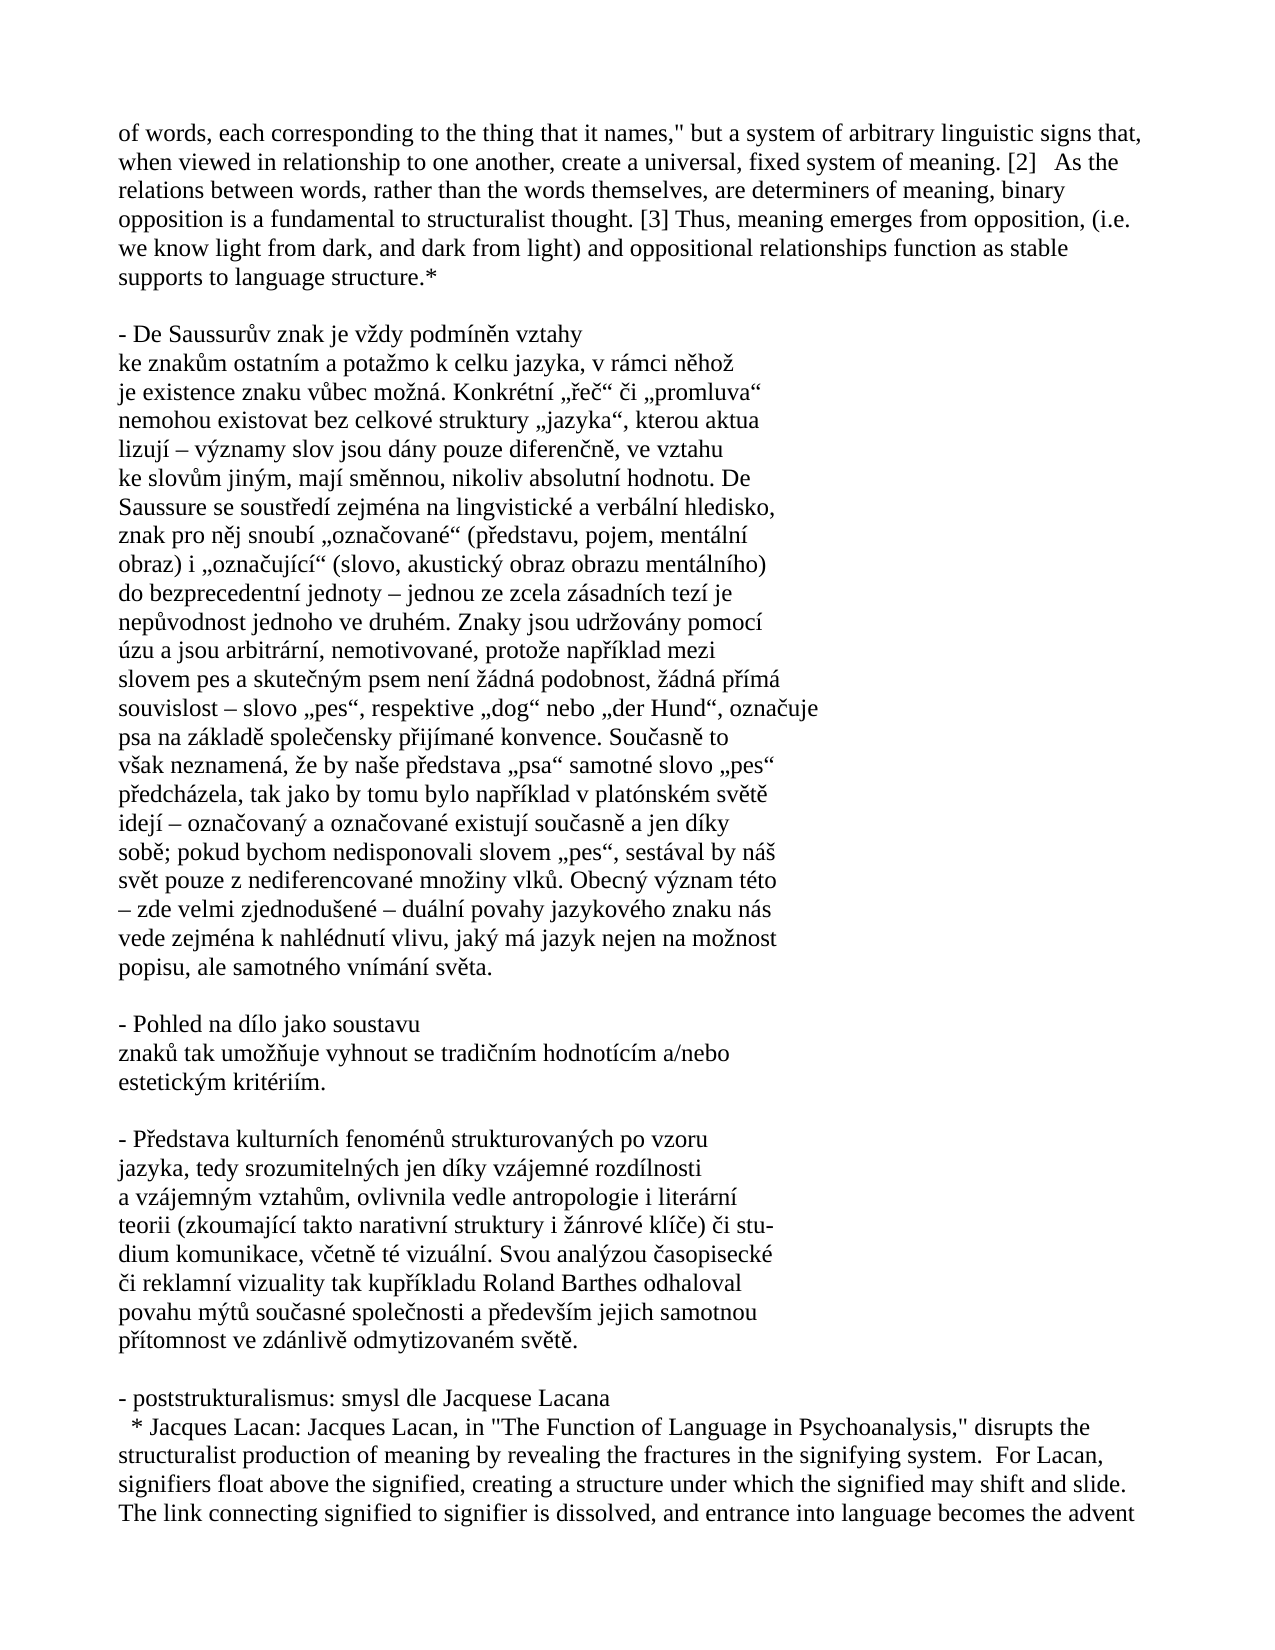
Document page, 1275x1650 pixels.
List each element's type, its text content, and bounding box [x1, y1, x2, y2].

text of words, each corresponding to the thing that it names," but a system of arbitrary linguistic signs that, when viewed in relationship to one another, create a universal, fixed system of meaning. [2] As the relations between words, rather than the words themselves, are determiners of meaning, binary opposition is a fundamental to structuralist thought. [3] Thus, meaning emerges from opposition, (i.e. we know light from dark, and dark from light) and oppositional relationships function as stable supports to language structure.* [118, 118, 1157, 291]
text - poststrukturalismus: smysl dle Jacquese Lacana [118, 1383, 1157, 1412]
text předcházela, tak jako by tomu bylo například v platónském světě [118, 779, 1157, 808]
text idejí – označovaný a označované existují současně a jen díky [118, 808, 1157, 837]
text znak pro něj snoubí „označované“ (představu, pojem, mentální [118, 521, 1157, 549]
text nemohou existovat bez celkové struktury „jazyka“, kterou aktua­ [118, 406, 1157, 434]
text lizují – významy slov jsou dány pouze diferenčně, ve vztahu [118, 434, 1157, 463]
text estetickým kritériím. [118, 1067, 1157, 1096]
text souvislost – slovo „pes“, respektive „dog“ nebo „der Hund“, označuje [118, 693, 1157, 722]
text - De Saussurův znak je vždy podmíněn vztahy [118, 319, 1157, 348]
text – zde velmi zjednodušené – duální povahy jazykového znaku nás [118, 894, 1157, 923]
text do bezprecedentní jednoty – jednou ze zcela zásadních tezí je [118, 578, 1157, 607]
text svět pouze z nediferencované množiny vlků. Obecný význam této [118, 866, 1157, 894]
text nepůvodnost jednoho ve druhém. Znaky jsou udržovány pomocí [118, 607, 1157, 636]
text Saussure se soustředí zejména na lingvistické a verbální hledisko, [118, 492, 1157, 521]
text a vzájemným vztahům, ovlivnila vedle antropologie i literární [118, 1182, 1157, 1211]
text - Pohled na dílo jako soustavu [118, 1009, 1157, 1038]
text úzu a jsou arbitrární, nemotivované, protože například mezi [118, 636, 1157, 664]
text či reklamní vizuality tak kupříkladu Roland Barthes odhaloval [118, 1268, 1157, 1297]
text teorii (zkoumající takto narativní struktury i žánrové klíče) či stu- [118, 1211, 1157, 1239]
text obraz) i „označující“ (slovo, akustický obraz obrazu mentálního) [118, 549, 1157, 578]
text ke slovům jiným, mají směnnou, nikoliv absolutní hodnotu. De [118, 463, 1157, 492]
text povahu mýtů současné společnosti a především jejich samotnou [118, 1297, 1157, 1326]
text * Jacques Lacan: Jacques Lacan, in "The Function of Language in Psychoanalysis," disrupts the structuralist production of meaning by revealing the fractures in the signifying system. For Lacan, signifiers float above the signified, creating a structure under which the signified may shift and slide. The link connecting signified to signifier is dissolved, and entrance into language becomes the advent [118, 1412, 1157, 1527]
text však neznamená, že by naše představa „psa“ samotné slovo „pes“ [118, 751, 1157, 779]
text vede zejména k nahlédnutí vlivu, jaký má jazyk nejen na možnost [118, 923, 1157, 952]
text sobě; pokud bychom nedisponovali slovem „pes“, sestával by náš [118, 837, 1157, 866]
text ke znakům ostatním a potažmo k celku jazyka, v rámci něhož [118, 348, 1157, 377]
text přítomnost ve zdánlivě odmytizovaném světě. [118, 1326, 1157, 1354]
text popisu, ale samotného vnímání světa. [118, 952, 1157, 981]
text dium komunikace, včetně té vizuální. Svou analýzou časopisecké [118, 1239, 1157, 1268]
text jazyka, tedy srozumitelných jen díky vzájemné rozdílnosti [118, 1153, 1157, 1182]
text - Představa kulturních fenoménů strukturovaných po vzoru [118, 1124, 1157, 1153]
text psa na základě společensky přijímané konvence. Současně to [118, 722, 1157, 751]
text slovem pes a skutečným psem není žádná podobnost, žádná přímá [118, 664, 1157, 693]
text znaků tak umožňuje vyhnout se tradičním hodnotícím a/nebo [118, 1038, 1157, 1067]
text je existence znaku vůbec možná. Konkrétní „řeč“ či „promluva“ [118, 377, 1157, 406]
